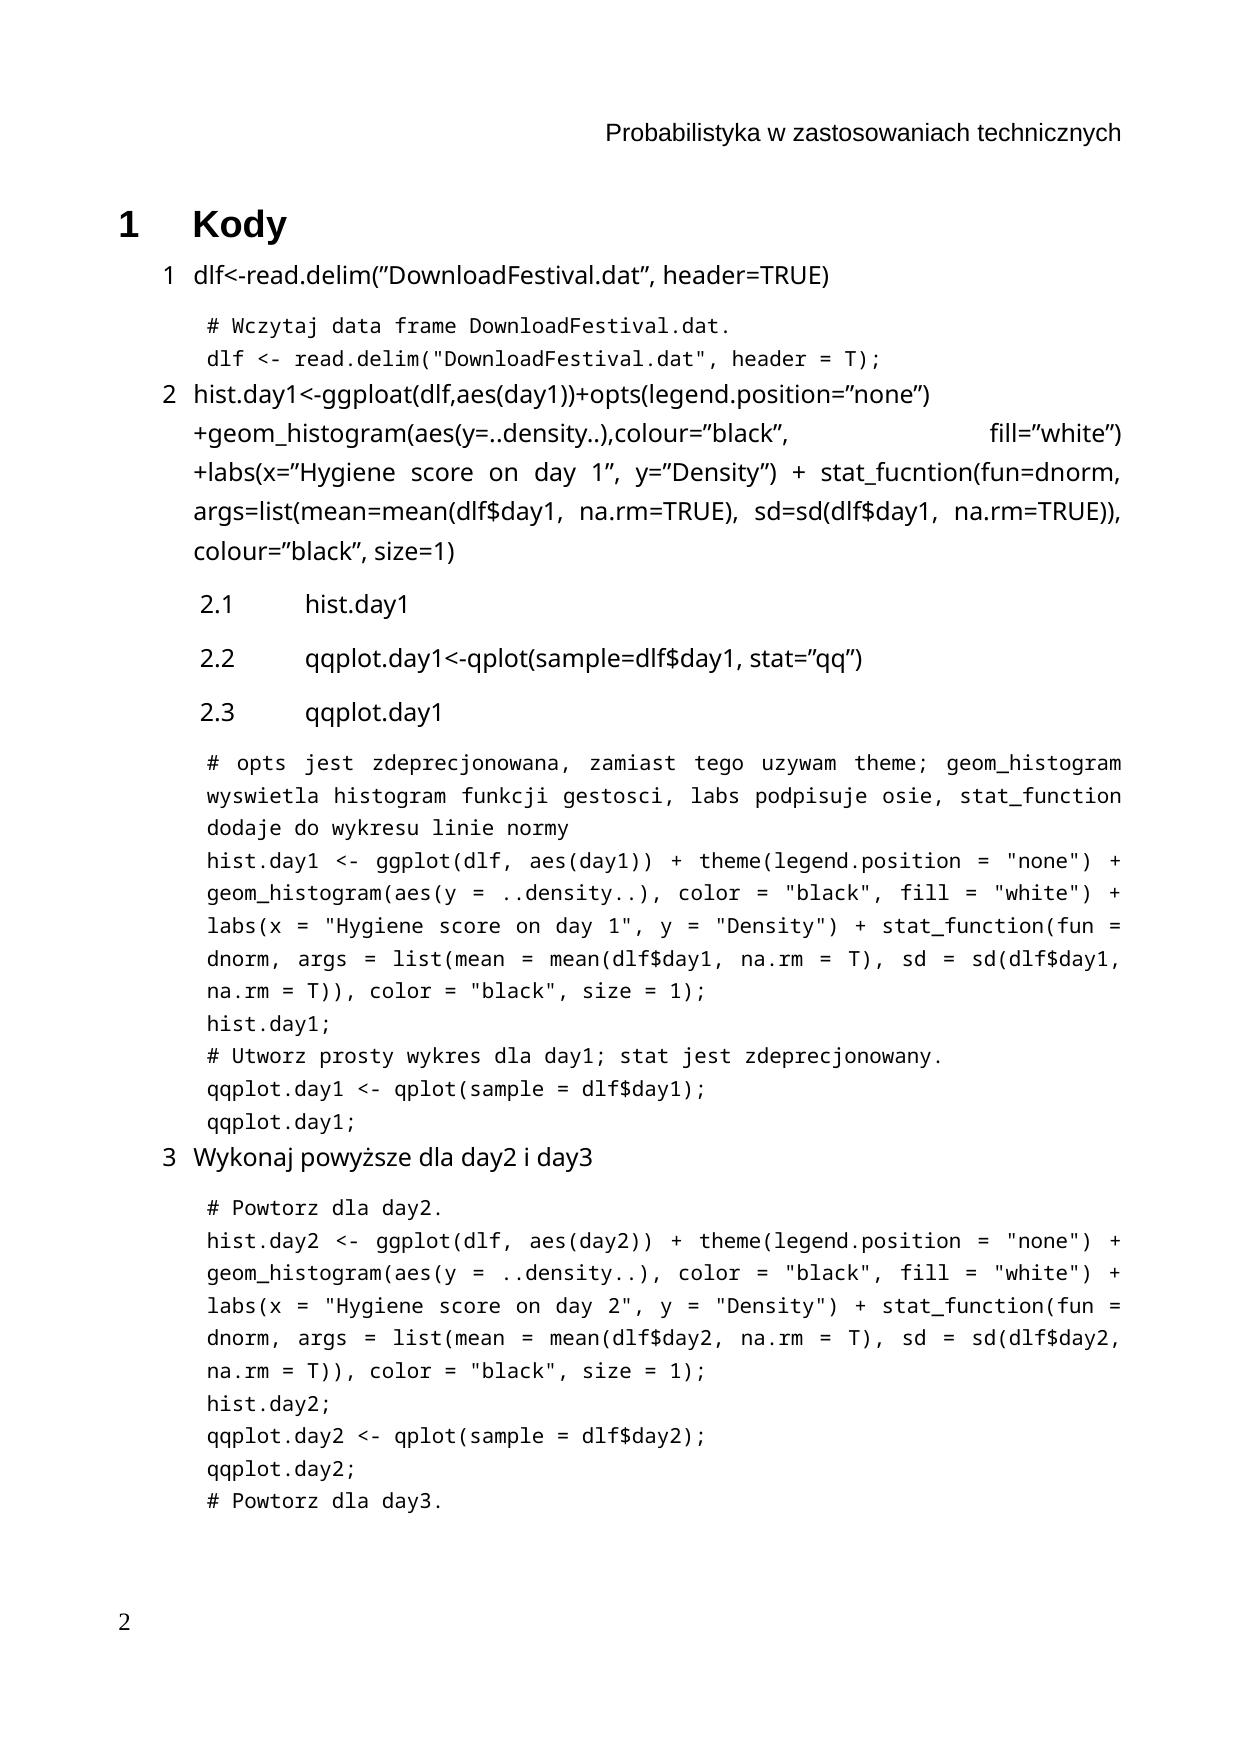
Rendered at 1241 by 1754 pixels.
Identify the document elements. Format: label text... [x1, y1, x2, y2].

subtitle Kody [118, 201, 1122, 245]
list hist.day1<-ggploat(dlf,aes(day1))+opts(legend.position=”none”)+geom_histogram(aes(y=..density..),colour=”black”, fill=”white”)+labs(x=”Hygiene score on day 1”, y=”Density”) + stat_fucntion(fun=dnorm, args=list(mean=mean(dlf$day1, na.rm=TRUE), sd=sd(dlf$day1, na.rm=TRUE)), colour=”black”, size=1) [156, 376, 1122, 567]
list hist.day1 [193, 587, 1122, 621]
text qqplot.day1; [207, 1107, 1122, 1135]
text # Utworz prosty wykres dla day1; stat jest zdeprecjonowany. [207, 1042, 1122, 1070]
text hist.day2; [207, 1389, 1122, 1417]
text hist.day1 <- ggplot(dlf, aes(day1)) + theme(legend.position = "none") + geom_histogram(aes(y = ..density..), color = "black", fill = "white") + labs(x = "Hygiene score on day 1", y = "Density") + stat_function(fun = dnorm, args = list(mean = mean(dlf$day1, na.rm = T), sd = sd(dlf$day1, na.rm = T)), color = "black", size = 1); [207, 846, 1122, 1005]
list Wykonaj powyższe dla day2 i day3 [156, 1139, 1122, 1173]
text # Powtorz dla day2. [207, 1193, 1122, 1222]
text hist.day2 <- ggplot(dlf, aes(day2)) + theme(legend.position = "none") + geom_histogram(aes(y = ..density..), color = "black", fill = "white") + labs(x = "Hygiene score on day 2", y = "Density") + stat_function(fun = dnorm, args = list(mean = mean(dlf$day2, na.rm = T), sd = sd(dlf$day2, na.rm = T)), color = "black", size = 1); [207, 1226, 1122, 1384]
text hist.day1; [207, 1009, 1122, 1037]
list qqplot.day1<-qplot(sample=dlf$day1, stat=”qq”) [193, 641, 1122, 675]
text # Wczytaj data frame DownloadFestival.dat. [207, 311, 1122, 340]
text qqplot.day2; [207, 1454, 1122, 1482]
text dlf <- read.delim("DownloadFestival.dat", header = T); [207, 344, 1122, 372]
list qqplot.day1 [193, 694, 1122, 728]
text qqplot.day2 <- qplot(sample = dlf$day2); [207, 1421, 1122, 1450]
text # opts jest zdeprecjonowana, zamiast tego uzywam theme; geom_histogram wyswietla histogram funkcji gestosci, labs podpisuje osie, stat_function dodaje do wykresu linie normy [207, 748, 1122, 842]
list dlf<-read.delim(”DownloadFestival.dat”, header=TRUE) [156, 257, 1122, 292]
text qqplot.day1 <- qplot(sample = dlf$day1); [207, 1074, 1122, 1103]
text # Powtorz dla day3. [207, 1487, 1122, 1515]
